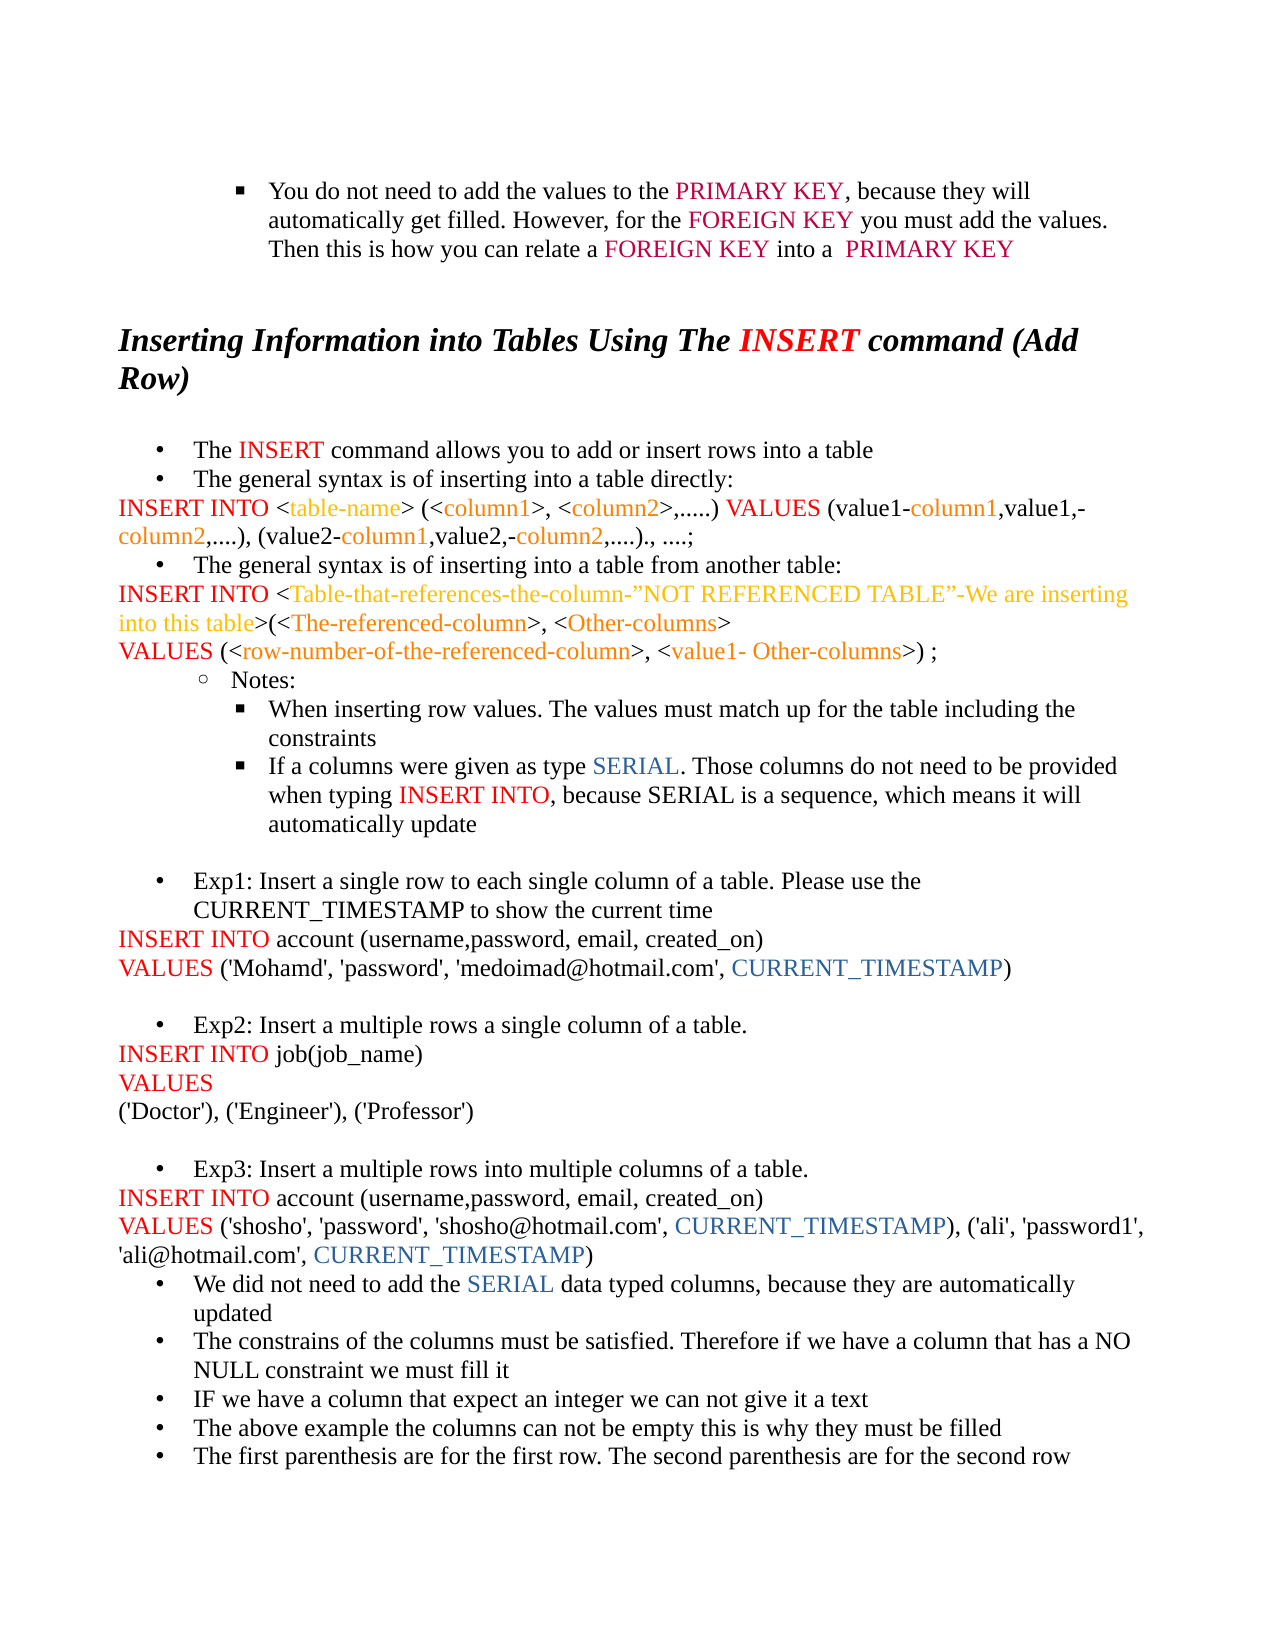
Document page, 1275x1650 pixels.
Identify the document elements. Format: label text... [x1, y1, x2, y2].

list IF we have a column that expect an integer we can not give it a text [156, 1384, 1157, 1413]
text INSERT INTO account (username,password, email, created_on) [118, 1183, 1157, 1211]
text VALUES ('shosho', 'password', 'shosho@hotmail.com', CURRENT_TIMESTAMP), ('ali', 'password1', 'ali@hotmail.com', CURRENT_TIMESTAMP) [118, 1211, 1157, 1269]
list The above example the columns can not be empty this is why they must be filled [156, 1413, 1157, 1441]
list Exp3: Insert a multiple rows into multiple columns of a table. [156, 1154, 1157, 1183]
text INSERT INTO <table-name> (<column1>, <column2>,.....) VALUES (value1-column1,value1,-column2,....), (value2-column1,value2,-column2,....)., ....; [118, 493, 1157, 550]
list Exp1: Insert a single row to each single column of a table. Please use the CURRENT_TIMESTAMP to show the current time [156, 866, 1157, 924]
text INSERT INTO job(job_name) [118, 1039, 1157, 1068]
text INSERT INTO <Table-that-references-the-column-”NOT REFERENCED TABLE”-We are inserting into this table>(<The-referenced-column>, <Other-columns> [118, 579, 1157, 636]
list When inserting row values. The values must match up for the table including the constraints [231, 694, 1157, 751]
list Exp2: Insert a multiple rows a single column of a table. [156, 1010, 1157, 1039]
list The general syntax is of inserting into a table from another table: [156, 550, 1157, 579]
text VALUES [118, 1068, 1157, 1096]
text Inserting Information into Tables Using The INSERT command (Add Row) [118, 320, 1157, 397]
list The first parenthesis are for the first row. The second parenthesis are for the second row [156, 1441, 1157, 1470]
list The constrains of the columns must be satisfied. Therefore if we have a column that has a NO NULL constraint we must fill it [156, 1326, 1157, 1384]
list You do not need to add the values to the PRIMARY KEY, because they will automatically get filled. However, for the FOREIGN KEY you must add the values. Then this is how you can relate a FOREIGN KEY into a PRIMARY KEY [231, 176, 1157, 263]
list The general syntax is of inserting into a table directly: [156, 464, 1157, 493]
text VALUES (<row-number-of-the-referenced-column>, <value1- Other-columns>) ; [118, 636, 1157, 665]
list The INSERT command allows you to add or insert rows into a table [156, 435, 1157, 464]
list If a columns were given as type SERIAL. Those columns do not need to be provided when typing INSERT INTO, because SERIAL is a sequence, which means it will automatically update [231, 751, 1157, 838]
text INSERT INTO account (username,password, email, created_on) [118, 924, 1157, 953]
list We did not need to add the SERIAL data typed columns, because they are automatically updated [156, 1269, 1157, 1326]
list Notes: [193, 665, 1157, 694]
text VALUES ('Mohamd', 'password', 'medoimad@hotmail.com', CURRENT_TIMESTAMP) [118, 953, 1157, 981]
text ('Doctor'), ('Engineer'), ('Professor') [118, 1096, 1157, 1125]
